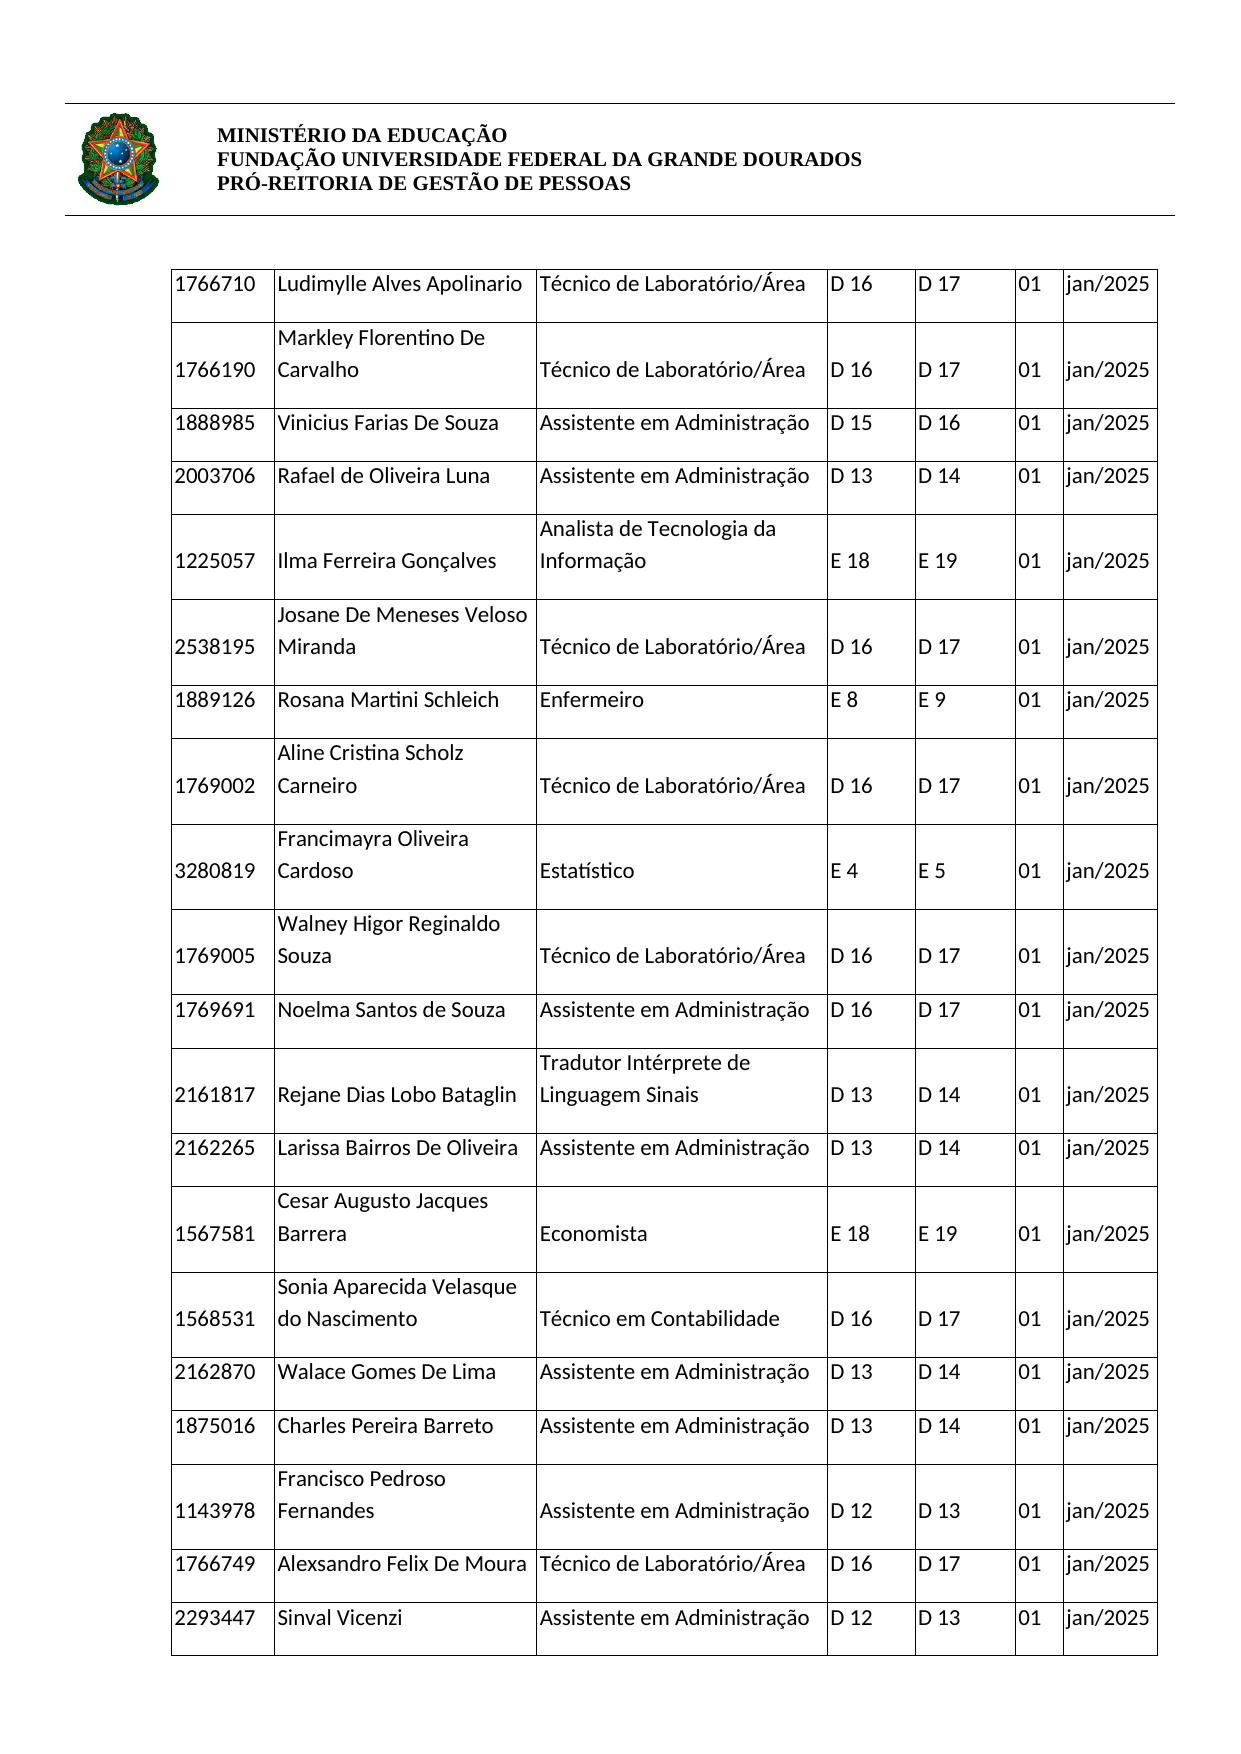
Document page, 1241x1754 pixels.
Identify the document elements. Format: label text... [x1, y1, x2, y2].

table_cell 01 [1016, 1550, 1063, 1602]
table_cell D 12 [828, 1465, 915, 1549]
table_cell E 18 [828, 515, 915, 599]
table_cell 01 [1016, 1603, 1063, 1655]
table_cell Assistente em Administração [537, 1465, 827, 1549]
table_cell Francimayra Oliveira Cardoso [275, 825, 536, 909]
table_cell D 14 [916, 1411, 1015, 1463]
table_cell 01 [1016, 995, 1063, 1047]
table_cell D 13 [916, 1465, 1015, 1549]
table_cell 01 [1016, 1049, 1063, 1133]
table_cell jan/2025 [1064, 409, 1157, 461]
table_cell D 16 [828, 1273, 915, 1357]
table_cell jan/2025 [1064, 600, 1157, 685]
table_cell 01 [1016, 1134, 1063, 1186]
table_cell Técnico em Contabilidade [537, 1273, 827, 1357]
table_cell Sonia Aparecida Velasque do Nascimento [275, 1273, 536, 1357]
table_cell Técnico de Laboratório/Área [537, 910, 827, 994]
table_cell D 15 [828, 409, 915, 461]
table_cell Ilma Ferreira Gonçalves [275, 515, 536, 599]
table_cell Enfermeiro [537, 686, 827, 738]
table_cell jan/2025 [1064, 1273, 1157, 1357]
table_cell 2161817 [172, 1049, 274, 1133]
table_cell 01 [1016, 1187, 1063, 1272]
table_cell Rafael de Oliveira Luna [275, 462, 536, 514]
table_cell jan/2025 [1064, 1603, 1157, 1655]
table_cell D 17 [916, 270, 1015, 322]
table_cell Francisco Pedroso Fernandes [275, 1465, 536, 1549]
table_cell jan/2025 [1064, 910, 1157, 994]
table_cell 01 [1016, 1465, 1063, 1549]
table_cell 1225057 [172, 515, 274, 599]
table_cell jan/2025 [1064, 1358, 1157, 1410]
table_cell jan/2025 [1064, 1049, 1157, 1133]
table_cell D 14 [916, 1134, 1015, 1186]
table_cell Rejane Dias Lobo Bataglin [275, 1049, 536, 1133]
table_cell Aline Cristina Scholz Carneiro [275, 739, 536, 823]
table_cell Sinval Vicenzi [275, 1603, 536, 1655]
table_cell 01 [1016, 323, 1063, 407]
table_cell jan/2025 [1064, 825, 1157, 909]
table_cell 1766190 [172, 323, 274, 407]
table_cell 1568531 [172, 1273, 274, 1357]
table_cell Charles Pereira Barreto [275, 1411, 536, 1463]
table_cell E 4 [828, 825, 915, 909]
table_cell Assistente em Administração [537, 462, 827, 514]
table_cell E 8 [828, 686, 915, 738]
table_cell D 14 [916, 1049, 1015, 1133]
table_cell jan/2025 [1064, 686, 1157, 738]
table_cell Assistente em Administração [537, 409, 827, 461]
table_cell 1143978 [172, 1465, 274, 1549]
table_cell jan/2025 [1064, 270, 1157, 322]
table_cell jan/2025 [1064, 1411, 1157, 1463]
table_cell 1567581 [172, 1187, 274, 1272]
table_cell 2293447 [172, 1603, 274, 1655]
table_cell Larissa Bairros De Oliveira [275, 1134, 536, 1186]
table_cell Assistente em Administração [537, 1358, 827, 1410]
table_cell Economista [537, 1187, 827, 1272]
table_cell D 16 [828, 323, 915, 407]
table_cell 3280819 [172, 825, 274, 909]
table_cell 2162265 [172, 1134, 274, 1186]
table_cell 1769002 [172, 739, 274, 823]
table_cell Técnico de Laboratório/Área [537, 1550, 827, 1602]
table_cell 01 [1016, 910, 1063, 994]
table_cell Assistente em Administração [537, 1134, 827, 1186]
table_cell jan/2025 [1064, 1465, 1157, 1549]
table_cell jan/2025 [1064, 995, 1157, 1047]
table_cell Assistente em Administração [537, 995, 827, 1047]
table_cell 1888985 [172, 409, 274, 461]
table_cell 01 [1016, 462, 1063, 514]
table_cell Técnico de Laboratório/Área [537, 270, 827, 322]
table_cell D 13 [828, 1049, 915, 1133]
table_cell E 5 [916, 825, 1015, 909]
table_cell D 17 [916, 600, 1015, 685]
table_cell 2162870 [172, 1358, 274, 1410]
table_cell Josane De Meneses Veloso Miranda [275, 600, 536, 685]
table_cell Vinicius Farias De Souza [275, 409, 536, 461]
table_cell Walney Higor Reginaldo Souza [275, 910, 536, 994]
table_cell 01 [1016, 270, 1063, 322]
table_cell 01 [1016, 1411, 1063, 1463]
table_cell D 14 [916, 1358, 1015, 1410]
table_cell D 13 [828, 1358, 915, 1410]
table_cell Estatístico [537, 825, 827, 909]
table_cell E 9 [916, 686, 1015, 738]
table_cell D 16 [916, 409, 1015, 461]
table_cell jan/2025 [1064, 1187, 1157, 1272]
table_cell D 16 [828, 739, 915, 823]
table_cell D 17 [916, 323, 1015, 407]
table_cell D 13 [828, 462, 915, 514]
table_cell D 16 [828, 995, 915, 1047]
table_cell D 17 [916, 995, 1015, 1047]
table_cell jan/2025 [1064, 1550, 1157, 1602]
table_cell 01 [1016, 1273, 1063, 1357]
table_cell Assistente em Administração [537, 1603, 827, 1655]
table_cell D 16 [828, 270, 915, 322]
table_cell 01 [1016, 409, 1063, 461]
table_cell 01 [1016, 686, 1063, 738]
table_cell D 17 [916, 910, 1015, 994]
table_cell 1875016 [172, 1411, 274, 1463]
table_cell 01 [1016, 825, 1063, 909]
table_cell Tradutor Intérprete de Linguagem Sinais [537, 1049, 827, 1133]
table_cell D 14 [916, 462, 1015, 514]
table_cell E 18 [828, 1187, 915, 1272]
table_cell jan/2025 [1064, 1134, 1157, 1186]
table_cell Técnico de Laboratório/Área [537, 739, 827, 823]
table_cell D 13 [828, 1134, 915, 1186]
table_cell jan/2025 [1064, 739, 1157, 823]
table_cell Cesar Augusto Jacques Barrera [275, 1187, 536, 1272]
table_cell 01 [1016, 739, 1063, 823]
table_cell D 13 [916, 1603, 1015, 1655]
table_cell D 13 [828, 1411, 915, 1463]
table_cell Técnico de Laboratório/Área [537, 323, 827, 407]
table_cell jan/2025 [1064, 515, 1157, 599]
table_cell Rosana Martini Schleich [275, 686, 536, 738]
table_cell Noelma Santos de Souza [275, 995, 536, 1047]
table_cell 1889126 [172, 686, 274, 738]
table_cell Assistente em Administração [537, 1411, 827, 1463]
table_cell D 17 [916, 739, 1015, 823]
table_cell 1769005 [172, 910, 274, 994]
table_cell Ludimylle Alves Apolinario [275, 270, 536, 322]
table_cell 01 [1016, 515, 1063, 599]
table_cell D 17 [916, 1550, 1015, 1602]
table_cell 01 [1016, 600, 1063, 685]
table_cell Técnico de Laboratório/Área [537, 600, 827, 685]
table_cell E 19 [916, 515, 1015, 599]
table_cell 1769691 [172, 995, 274, 1047]
table_cell D 16 [828, 910, 915, 994]
table_cell D 12 [828, 1603, 915, 1655]
table_cell 01 [1016, 1358, 1063, 1410]
table_cell Walace Gomes De Lima [275, 1358, 536, 1410]
table_cell 2003706 [172, 462, 274, 514]
table_cell 2538195 [172, 600, 274, 685]
table_cell Analista de Tecnologia da Informação [537, 515, 827, 599]
table_cell D 17 [916, 1273, 1015, 1357]
table_cell E 19 [916, 1187, 1015, 1272]
table_cell 1766710 [172, 270, 274, 322]
table_cell Markley Florentino De Carvalho [275, 323, 536, 407]
table_cell D 16 [828, 1550, 915, 1602]
picture [76, 112, 160, 207]
table_cell 1766749 [172, 1550, 274, 1602]
table_cell jan/2025 [1064, 462, 1157, 514]
table_cell D 16 [828, 600, 915, 685]
table_cell Alexsandro Felix De Moura [275, 1550, 536, 1602]
table_cell jan/2025 [1064, 323, 1157, 407]
